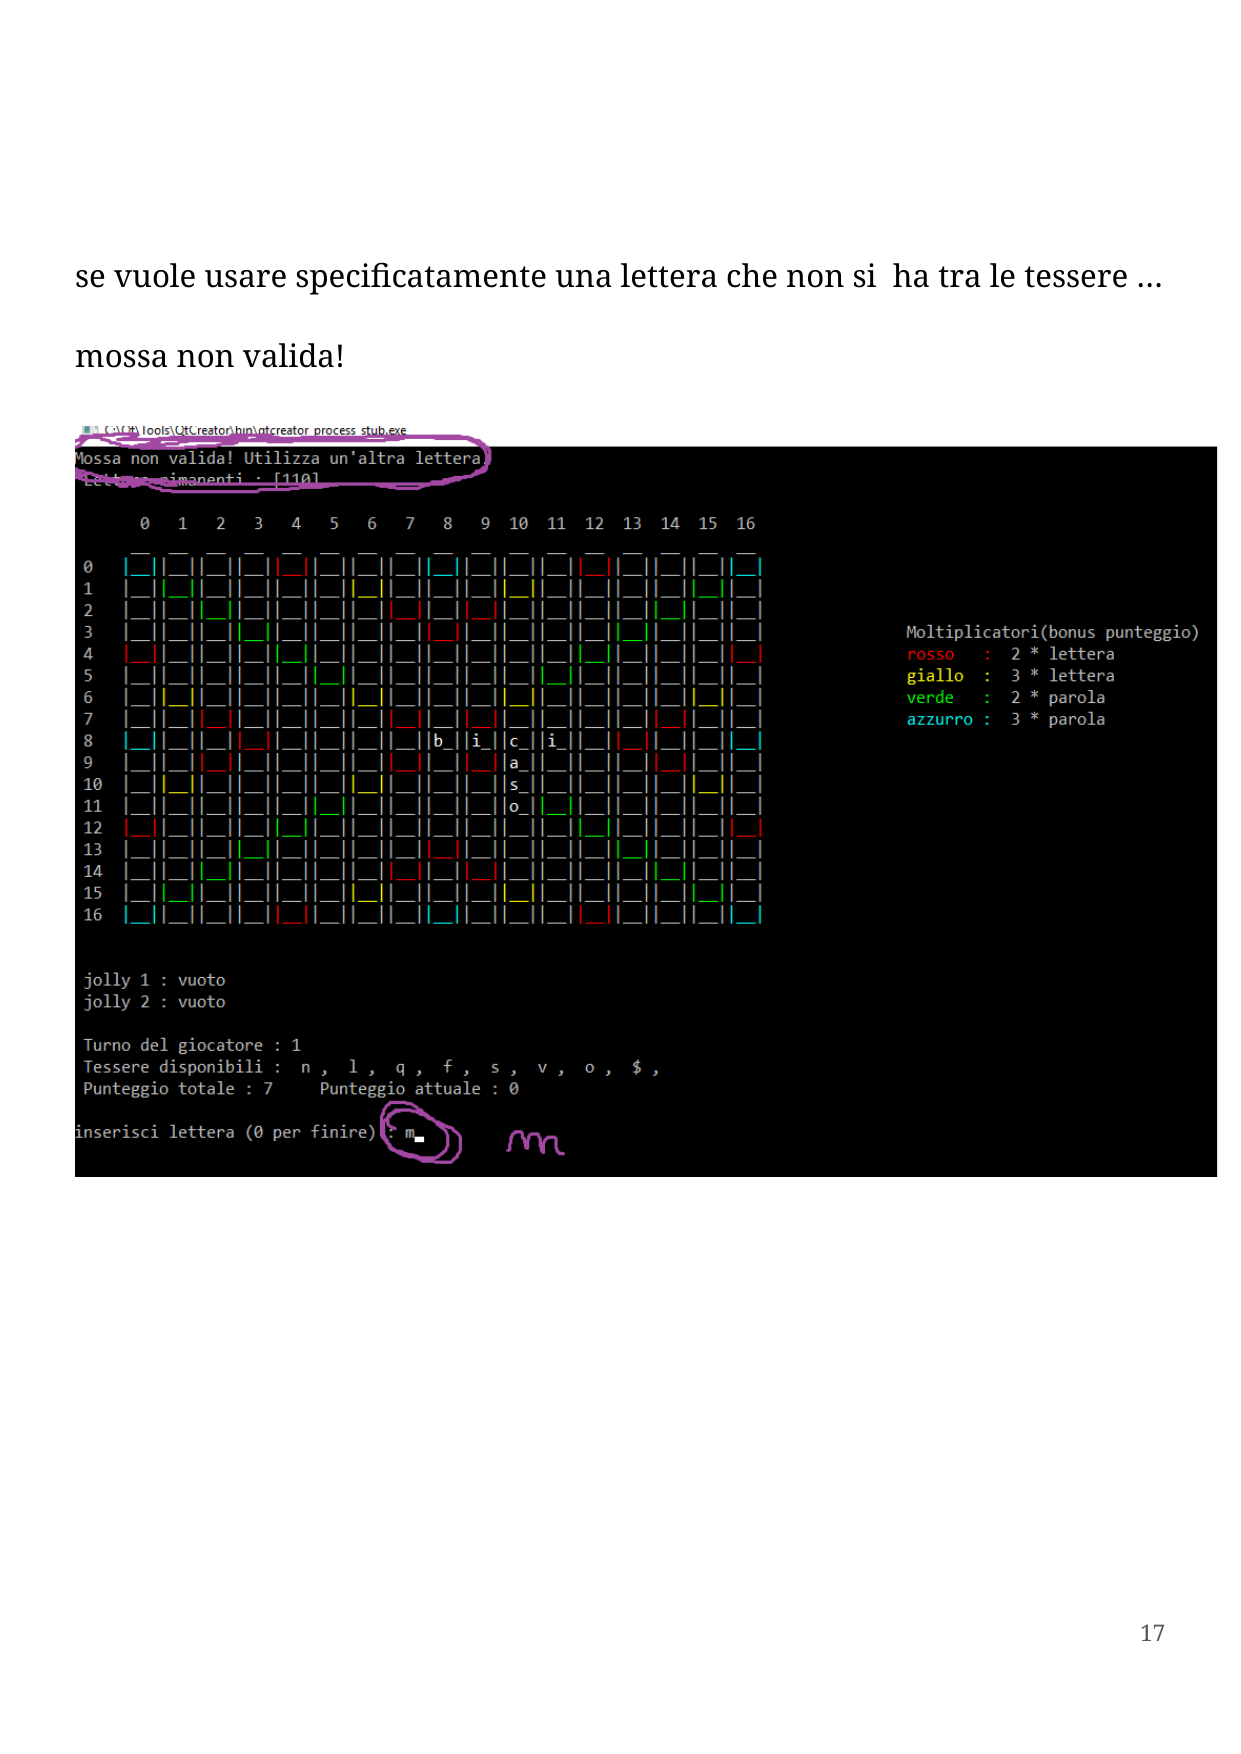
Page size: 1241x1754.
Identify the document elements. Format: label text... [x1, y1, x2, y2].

text se vuole usare specificatamente una lettera che non si ha tra le tessere … [75, 254, 1165, 297]
text mossa non valida! [75, 334, 1165, 377]
